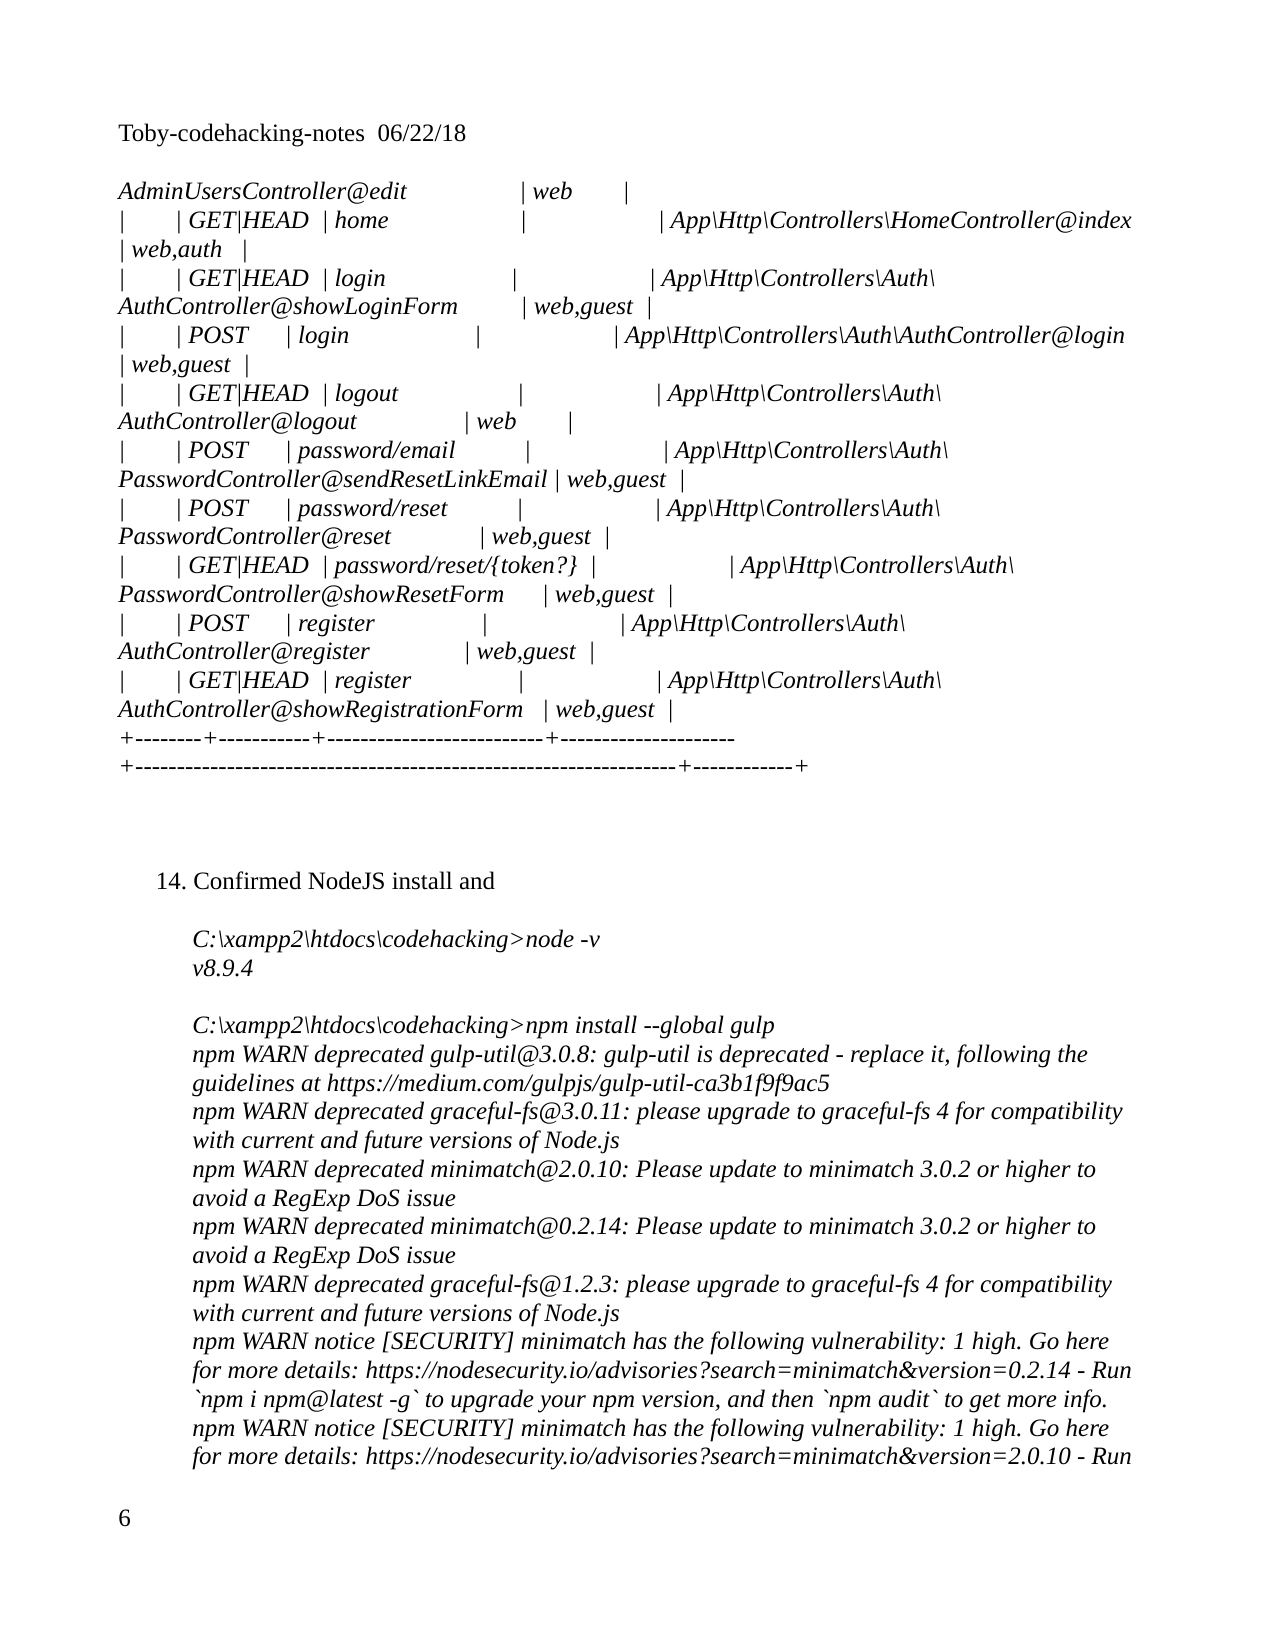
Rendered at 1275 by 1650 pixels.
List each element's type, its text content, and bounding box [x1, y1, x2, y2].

text npm WARN notice [SECURITY] minimatch has the following vulnerability: 1 high. Go here for more details: https://nodesecurity.io/advisories?search=minimatch&version=2.0.10 - Run [118, 1413, 1157, 1470]
text | | POST | register | | App\Http\Controllers\Auth\AuthController@register | web,guest | [118, 608, 1157, 665]
text v8.9.4 [118, 953, 1157, 981]
text npm WARN deprecated gulp-util@3.0.8: gulp-util is deprecated - replace it, following the guidelines at https://medium.com/gulpjs/gulp-util-ca3b1f9f9ac5 [118, 1039, 1157, 1096]
text | | GET|HEAD | password/reset/{token?} | | App\Http\Controllers\Auth\PasswordController@showResetForm | web,guest | [118, 550, 1157, 608]
text | | POST | password/email | | App\Http\Controllers\Auth\PasswordController@sendResetLinkEmail | web,guest | [118, 435, 1157, 493]
list Confirmed NodeJS install and [156, 866, 1157, 895]
text +--------+-----------+--------------------------+---------------------+-----------------------------------------------------------------+------------+ [118, 723, 1157, 780]
text C:\xampp2\htdocs\codehacking>node -v [118, 924, 1157, 953]
text AdminUsersController@edit | web | [118, 176, 1157, 205]
text | | GET|HEAD | home | | App\Http\Controllers\HomeController@index | web,auth | [118, 205, 1157, 263]
text | | POST | login | | App\Http\Controllers\Auth\AuthController@login | web,guest | [118, 320, 1157, 378]
text | | GET|HEAD | register | | App\Http\Controllers\Auth\AuthController@showRegistrationForm | web,guest | [118, 665, 1157, 723]
text npm WARN deprecated graceful-fs@3.0.11: please upgrade to graceful-fs 4 for compatibility with current and future versions of Node.js [118, 1096, 1157, 1154]
text npm WARN deprecated minimatch@2.0.10: Please update to minimatch 3.0.2 or higher to avoid a RegExp DoS issue [118, 1154, 1157, 1211]
text C:\xampp2\htdocs\codehacking>npm install --global gulp [118, 1010, 1157, 1039]
text npm WARN deprecated minimatch@0.2.14: Please update to minimatch 3.0.2 or higher to avoid a RegExp DoS issue [118, 1211, 1157, 1269]
text npm WARN notice [SECURITY] minimatch has the following vulnerability: 1 high. Go here for more details: https://nodesecurity.io/advisories?search=minimatch&version=0.2.14 - Run `npm i npm@latest -g` to upgrade your npm version, and then `npm audit` to get more info. [118, 1326, 1157, 1413]
text | | GET|HEAD | logout | | App\Http\Controllers\Auth\AuthController@logout | web | [118, 378, 1157, 435]
text npm WARN deprecated graceful-fs@1.2.3: please upgrade to graceful-fs 4 for compatibility with current and future versions of Node.js [118, 1269, 1157, 1326]
text | | GET|HEAD | login | | App\Http\Controllers\Auth\AuthController@showLoginForm | web,guest | [118, 263, 1157, 320]
text | | POST | password/reset | | App\Http\Controllers\Auth\PasswordController@reset | web,guest | [118, 493, 1157, 550]
